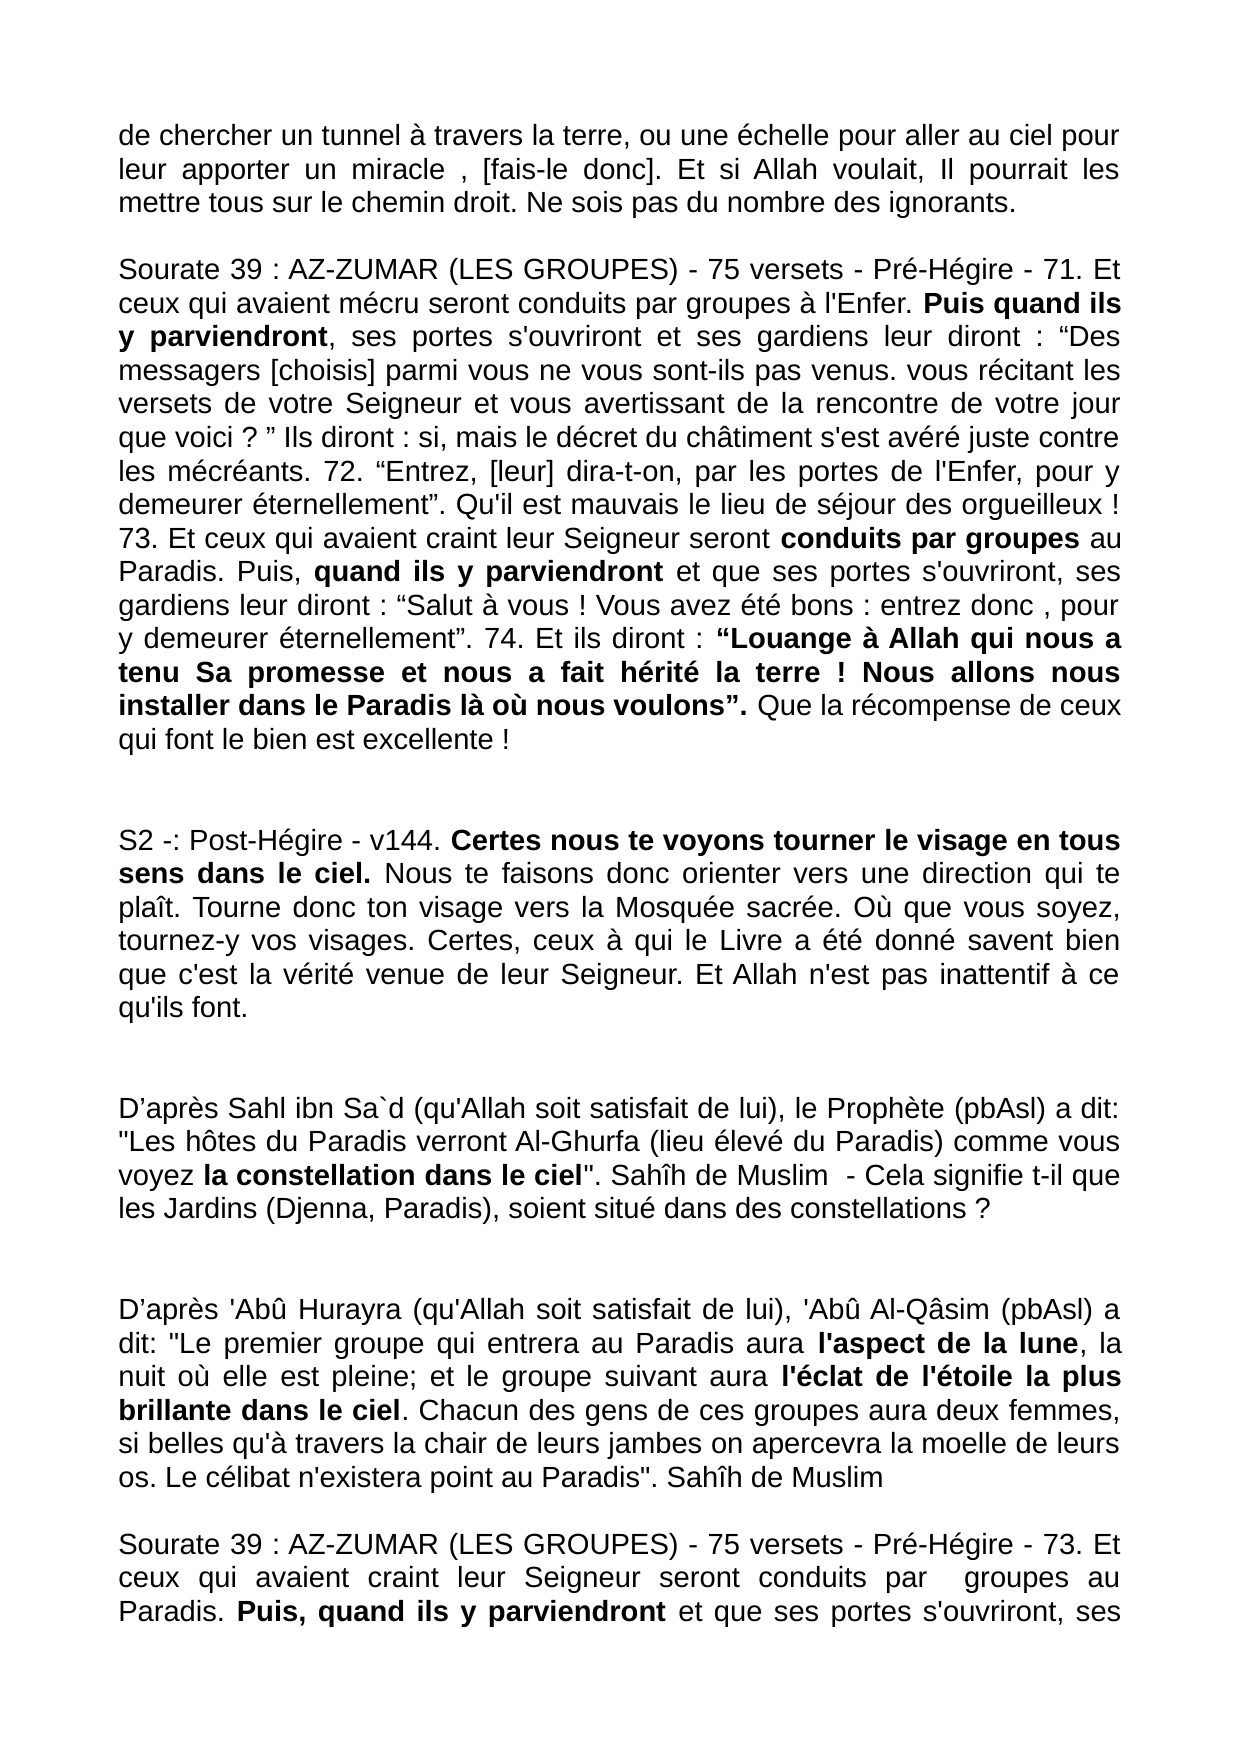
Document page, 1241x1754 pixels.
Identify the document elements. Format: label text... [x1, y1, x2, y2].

text D’après Sahl ibn Sa`d (qu'Allah soit satisfait de lui), le Prophète (pbAsl) a dit: "Les hôtes du Paradis verront Al-Ghurfa (lieu élevé du Paradis) comme vous voyez la constellation dans le ciel". Sahîh de Muslim - Cela signifie t-il que les Jardins (Djenna, Paradis), soient situé dans des constellations ? [118, 1091, 1122, 1225]
text Sourate 39 : AZ-ZUMAR (LES GROUPES) - 75 versets - Pré-Hégire - 73. Et ceux qui avaient craint leur Seigneur seront conduits par groupes au Paradis. Puis, quand ils y parviendront et que ses portes s'ouvriront, ses [118, 1527, 1122, 1627]
text Sourate 39 : AZ-ZUMAR (LES GROUPES) - 75 versets - Pré-Hégire - 71. Et ceux qui avaient mécru seront conduits par groupes à l'Enfer. Puis quand ils y parviendront, ses portes s'ouvriront et ses gardiens leur diront : “Des messagers [choisis] parmi vous ne vous sont-ils pas venus. vous récitant les versets de votre Seigneur et vous avertissant de la rencontre de votre jour que voici ? ” Ils diront : si, mais le décret du châtiment s'est avéré juste contre les mécréants. 72. “Entrez, [leur] dira-t-on, par les portes de l'Enfer, pour y demeurer éternellement”. Qu'il est mauvais le lieu de séjour des orgueilleux ! 73. Et ceux qui avaient craint leur Seigneur seront conduits par groupes au Paradis. Puis, quand ils y parviendront et que ses portes s'ouvriront, ses gardiens leur diront : “Salut à vous ! Vous avez été bons : entrez donc , pour y demeurer éternellement”. 74. Et ils diront : “Louange à Allah qui nous a tenu Sa promesse et nous a fait hérité la terre ! Nous allons nous installer dans le Paradis là où nous voulons”. Que la récompense de ceux qui font le bien est excellente ! [118, 252, 1122, 755]
text D’après 'Abû Hurayra (qu'Allah soit satisfait de lui), 'Abû Al-Qâsim (pbAsl) a dit: "Le premier groupe qui entrera au Paradis aura l'aspect de la lune, la nuit où elle est pleine; et le groupe suivant aura l'éclat de l'étoile la plus brillante dans le ciel. Chacun des gens de ces groupes aura deux femmes, si belles qu'à travers la chair de leurs jambes on apercevra la moelle de leurs os. Le célibat n'existera point au Paradis". Sahîh de Muslim [118, 1292, 1122, 1493]
text de chercher un tunnel à travers la terre, ou une échelle pour aller au ciel pour leur apporter un miracle , [fais-le donc]. Et si Allah voulait, Il pourrait les mettre tous sur le chemin droit. Ne sois pas du nombre des ignorants. [118, 118, 1122, 219]
text S2 -: Post-Hégire - v144. Certes nous te voyons tourner le visage en tous sens dans le ciel. Nous te faisons donc orienter vers une direction qui te plaît. Tourne donc ton visage vers la Mosquée sacrée. Où que vous soyez, tournez-y vos visages. Certes, ceux à qui le Livre a été donné savent bien que c'est la vérité venue de leur Seigneur. Et Allah n'est pas inattentif à ce qu'ils font. [118, 822, 1122, 1024]
